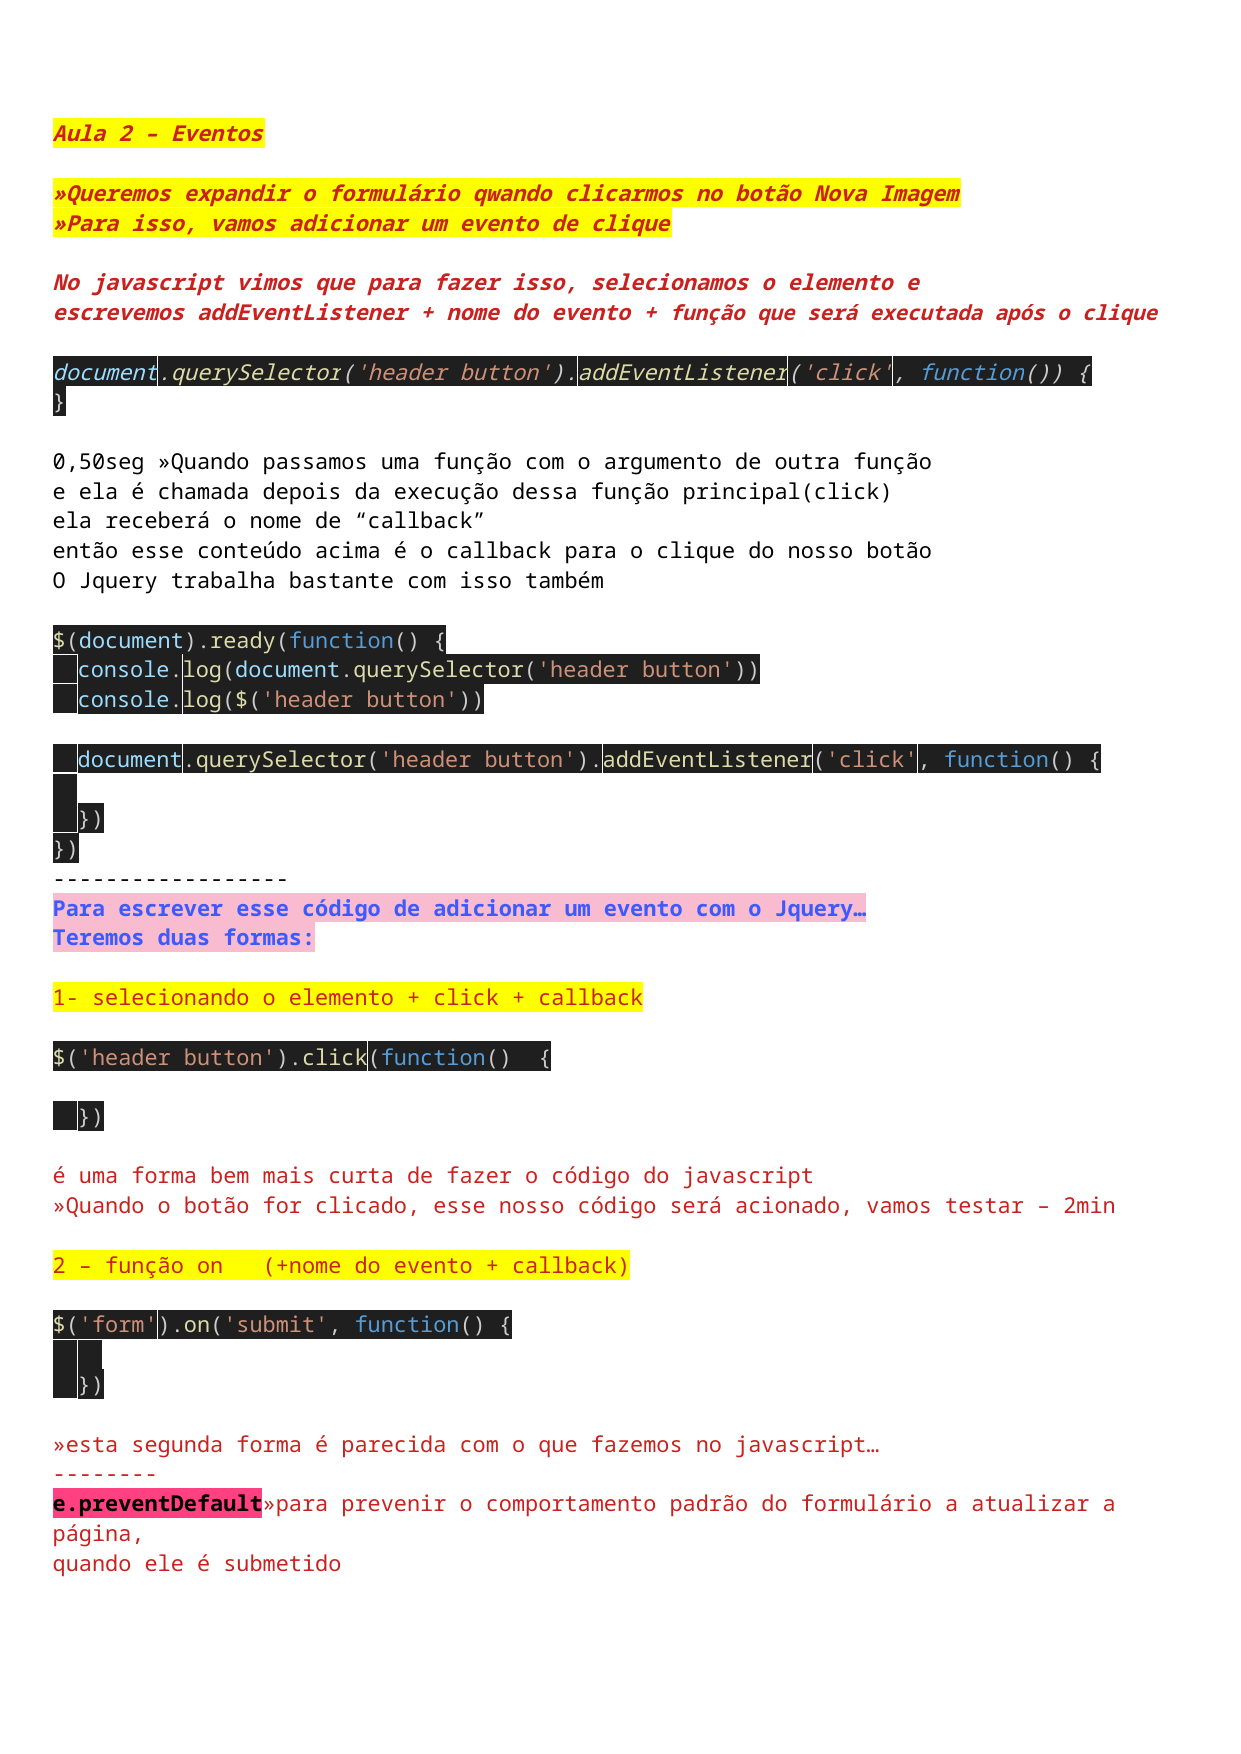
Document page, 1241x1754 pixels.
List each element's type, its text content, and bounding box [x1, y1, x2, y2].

text console.log(document.querySelector('header button')) [52, 654, 1192, 684]
text $('header button').click(function() { [52, 1041, 1192, 1071]
text ------------------ [52, 863, 1192, 892]
text O Jquery trabalha bastante com isso também [52, 565, 1192, 595]
text quando ele é submetido [52, 1548, 1192, 1577]
text e.preventDefault»para prevenir o comportamento padrão do formulário a atualizar a página, [52, 1488, 1192, 1548]
text Aula 2 – Eventos [52, 118, 1192, 148]
text document.querySelector('header button').addEventListener('click', function()) { [52, 356, 1192, 386]
text »Queremos expandir o formulário qwando clicarmos no botão Nova Imagem [52, 178, 1192, 207]
text e ela é chamada depois da execução dessa função principal(click) [52, 476, 1192, 505]
text Para escrever esse código de adicionar um evento com o Jquery… [52, 892, 1192, 922]
text -------- [52, 1458, 1192, 1488]
text então esse conteúdo acima é o callback para o clique do nosso botão [52, 535, 1192, 565]
text 0,50seg »Quando passamos uma função com o argumento de outra função [52, 446, 1192, 476]
text }) [52, 803, 1192, 833]
text é uma forma bem mais curta de fazer o código do javascript [52, 1161, 1192, 1190]
text »Para isso, vamos adicionar um evento de clique [52, 207, 1192, 237]
text No javascript vimos que para fazer isso, selecionamos o elemento e [52, 267, 1192, 297]
text console.log($('header button')) [52, 684, 1192, 714]
text }) [52, 1369, 1192, 1399]
text $(document).ready(function() { [52, 624, 1192, 654]
text $('form').on('submit', function() { [52, 1309, 1192, 1339]
text escrevemos addEventListener + nome do evento + função que será executada após o clique [52, 297, 1192, 327]
text 2 – função on (+nome do evento + callback) [52, 1250, 1192, 1280]
text »esta segunda forma é parecida com o que fazemos no javascript… [52, 1428, 1192, 1458]
text } [52, 386, 1192, 416]
text 1- selecionando o elemento + click + callback [52, 982, 1192, 1012]
text ela receberá o nome de “callback” [52, 505, 1192, 535]
text Teremos duas formas: [52, 922, 1192, 952]
text }) [52, 1101, 1192, 1131]
text }) [52, 833, 1192, 863]
text »Quando o botão for clicado, esse nosso código será acionado, vamos testar – 2min [52, 1190, 1192, 1220]
text document.querySelector('header button').addEventListener('click', function() { [52, 744, 1192, 773]
